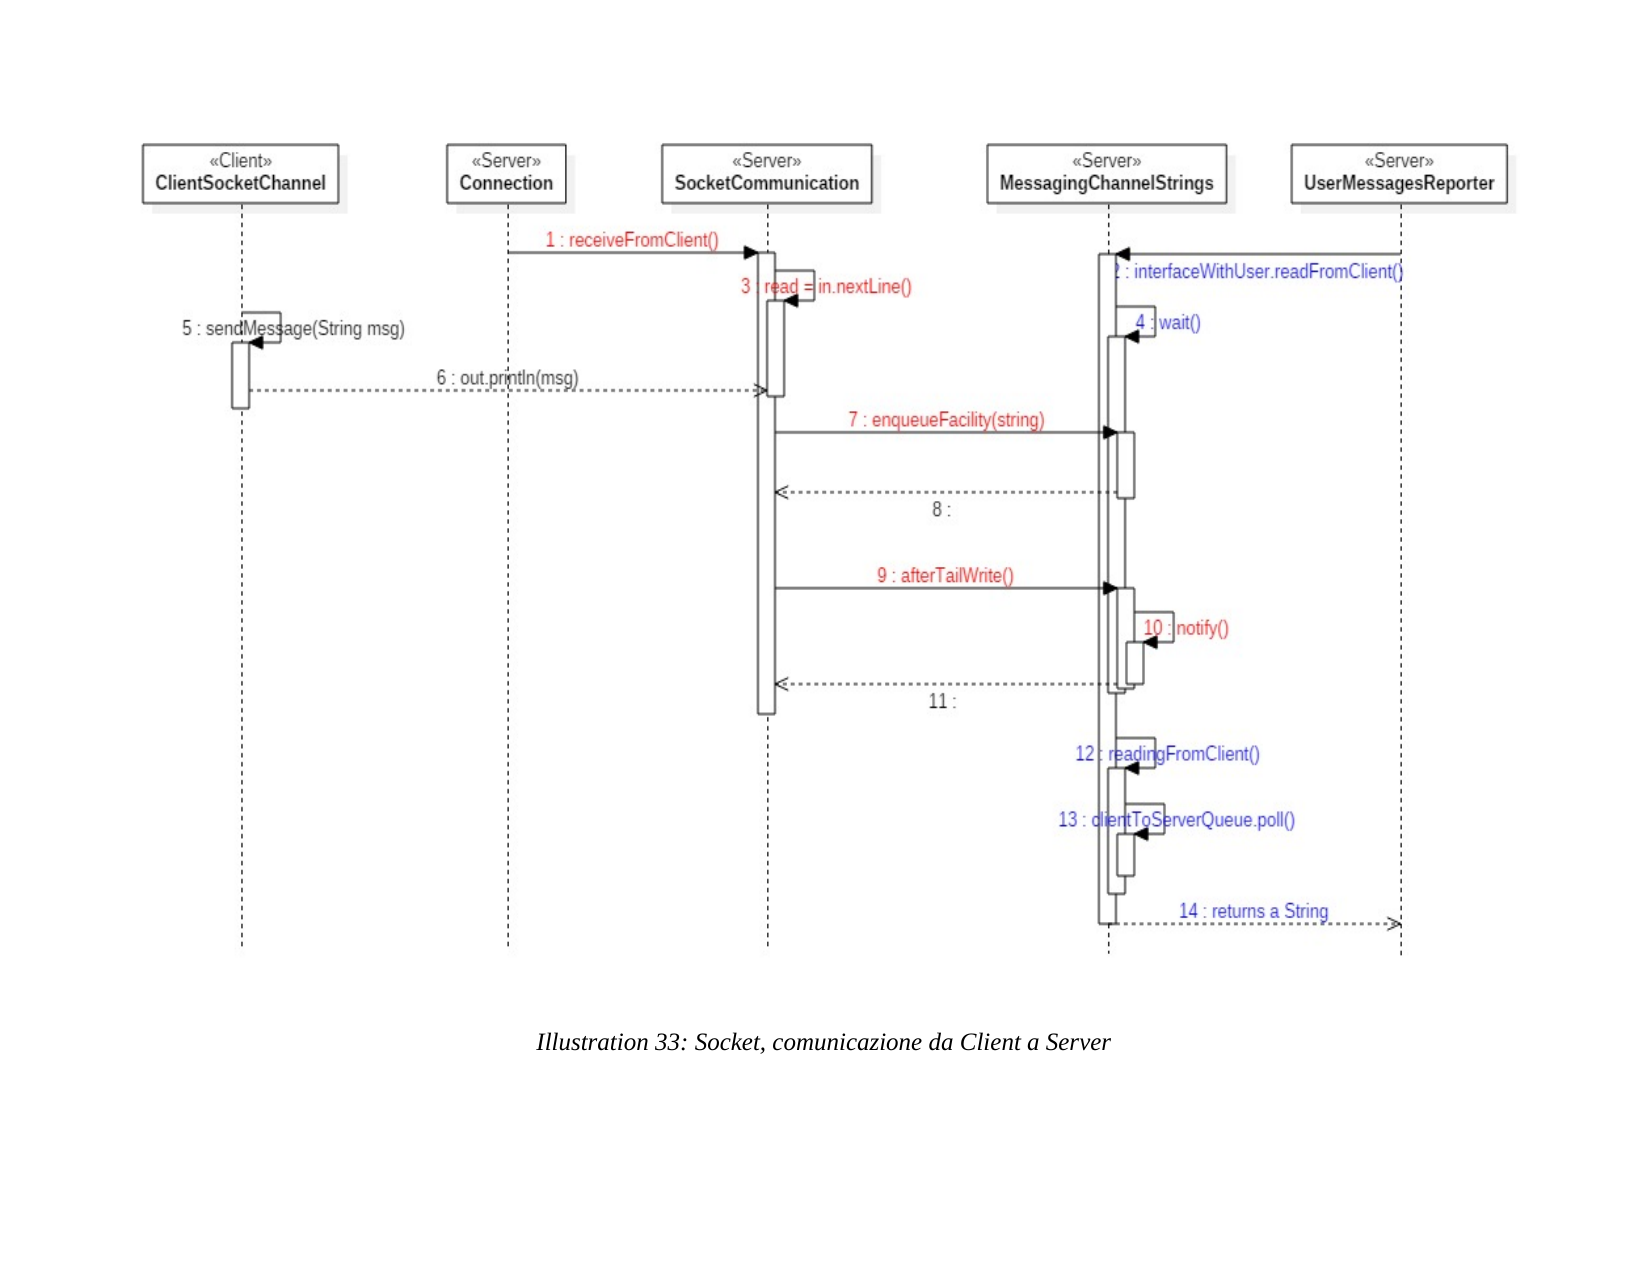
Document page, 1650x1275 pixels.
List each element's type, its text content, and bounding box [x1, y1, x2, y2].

text Illustration 33: Socket, comunicazione da Client a Server [130, 1027, 1519, 1056]
picture [130, 130, 1520, 975]
